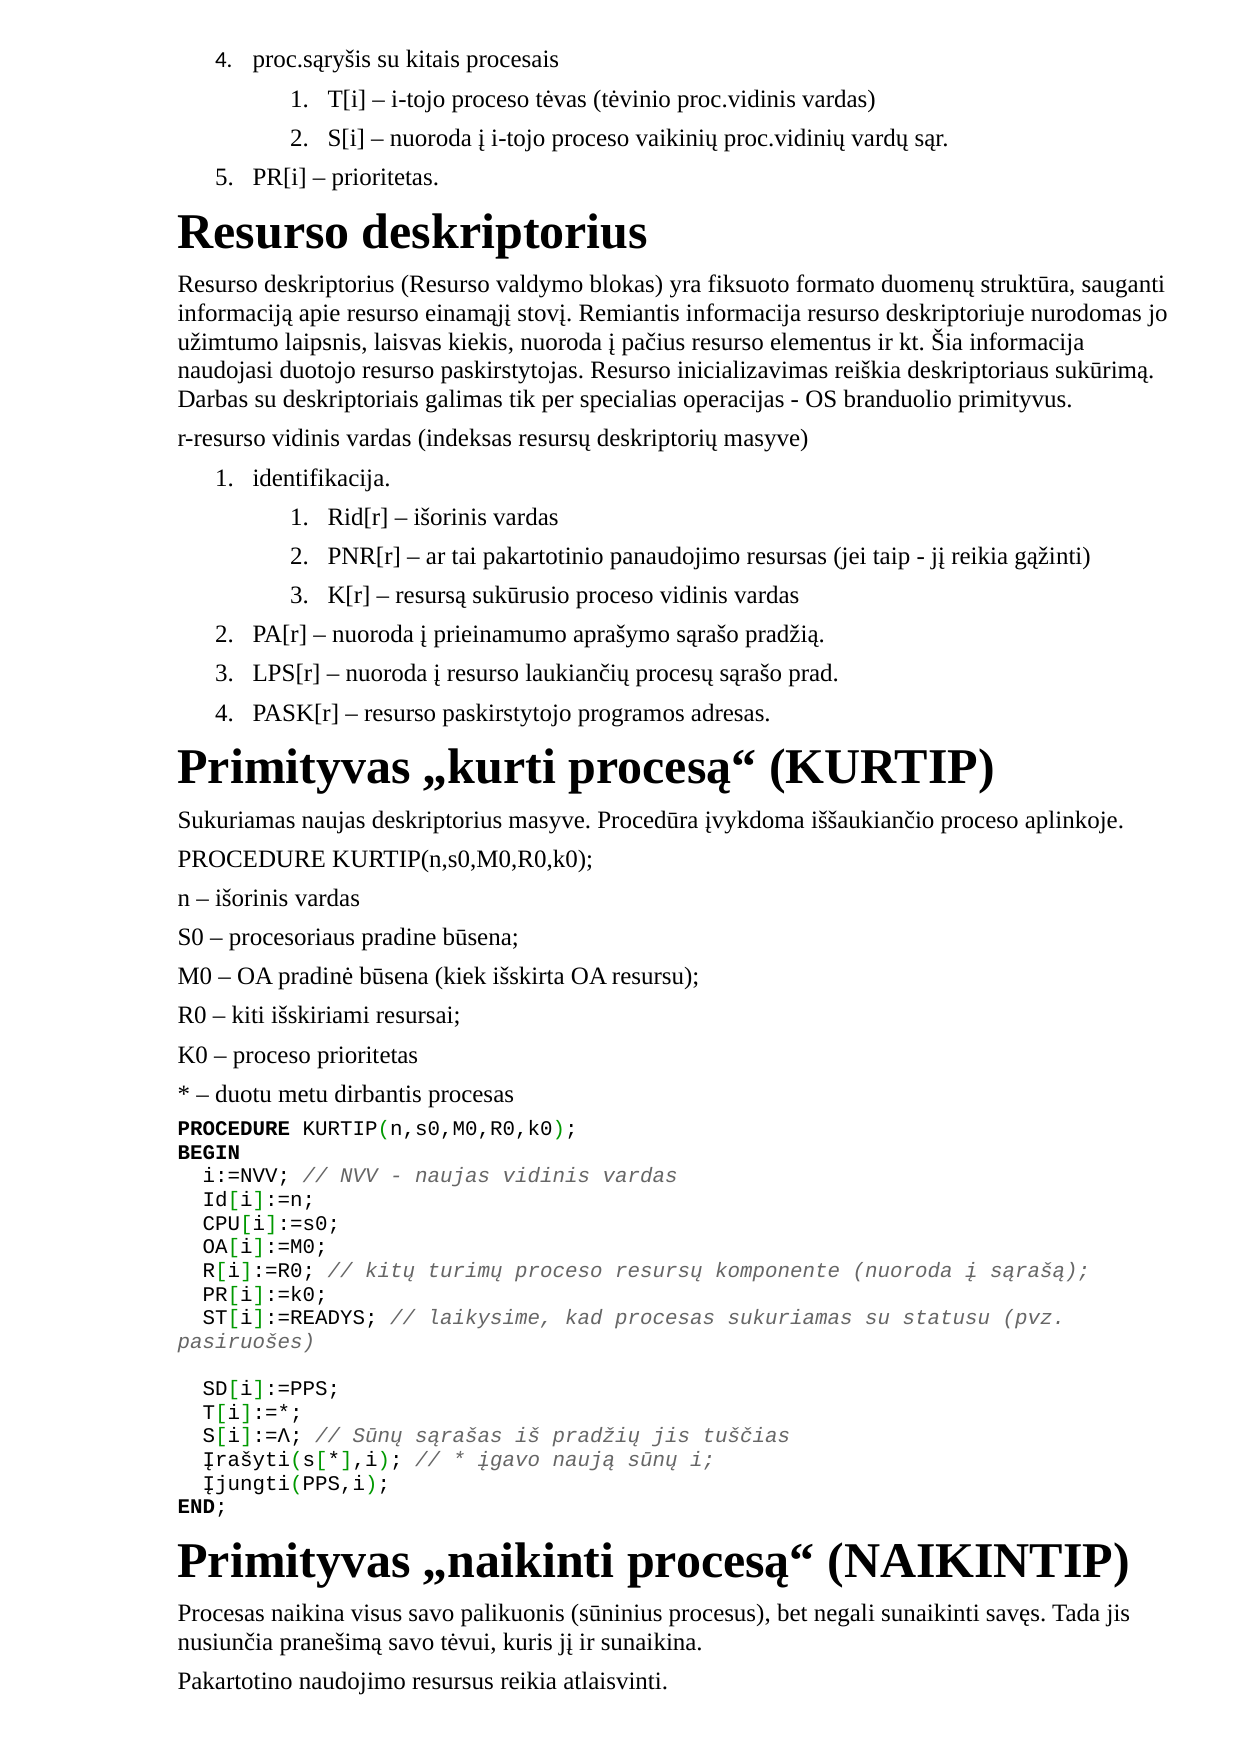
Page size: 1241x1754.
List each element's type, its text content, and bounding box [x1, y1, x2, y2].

text * – duotu metu dirbantis procesas [177, 1079, 1181, 1108]
text PROCEDURE KURTIP(n,s0,M0,R0,k0); BEGIN i:=NVV; // NVV - naujas vidinis vardas Id[i]:=n; CPU[i]:=s0; OA[i]:=M0; R[i]:=R0; // kitų turimų proceso resursų komponente (nuoroda į sąrašą); PR[i]:=k0; ST[i]:=READYS; // laikysime, kad procesas sukuriamas su statusu (pvz. pasiruošes) SD[i]:=PPS; T[i]:=*; S[i]:=Λ; // Sūnų sąrašas iš pradžių jis tuščias Įrašyti(s[*],i); // * įgavo naują sūnų i; Įjungti(PPS,i); END; [177, 1118, 1181, 1520]
list PR[i] – prioritetas. [215, 162, 1181, 191]
subtitle Resurso deskriptorius [177, 201, 1181, 259]
list S[i] – nuoroda į i-tojo proceso vaikinių proc.vidinių vardų sąr. [290, 123, 1181, 152]
subtitle Primityvas „naikinti procesą“ (NAIKINTIP) [177, 1530, 1181, 1588]
text R0 – kiti išskiriami resursai; [177, 1001, 1181, 1029]
text n – išorinis vardas [177, 883, 1181, 912]
text Resurso deskriptorius (Resurso valdymo blokas) yra fiksuoto formato duomenų struktūra, sauganti informaciją apie resurso einamąjį stovį. Remiantis informacija resurso deskriptoriuje nurodomas jo užimtumo laipsnis, laisvas kiekis, nuoroda į pačius resurso elementus ir kt. Šia informacija naudojasi duotojo resurso paskirstytojas. Resurso inicializavimas reiškia deskriptoriaus sukūrimą. Darbas su deskriptoriais galimas tik per specialias operacijas - OS branduolio primityvus. [177, 269, 1181, 413]
text r-resurso vidinis vardas (indeksas resursų deskriptorių masyve) [177, 423, 1181, 452]
text M0 – OA pradinė būsena (kiek išskirta OA resursu); [177, 961, 1181, 990]
list LPS[r] – nuoroda į resurso laukiančių procesų sąrašo prad. [215, 658, 1181, 687]
list T[i] – i-tojo proceso tėvas (tėvinio proc.vidinis vardas) [290, 84, 1181, 113]
subtitle Primityvas „kurti procesą“ (KURTIP) [177, 737, 1181, 794]
list PNR[r] – ar tai pakartotinio panaudojimo resursas (jei taip - jį reikia gąžinti) [290, 541, 1181, 570]
list identifikacija. [215, 463, 1181, 491]
text Sukuriamas naujas deskriptorius masyve. Procedūra įvykdoma iššaukiančio proceso aplinkoje. [177, 805, 1181, 833]
text PROCEDURE KURTIP(n,s0,M0,R0,k0); [177, 844, 1181, 873]
list proc.sąryšis su kitais procesais [215, 44, 1181, 73]
list K[r] – resursą sukūrusio proceso vidinis vardas [290, 580, 1181, 609]
text S0 – procesoriaus pradine būsena; [177, 922, 1181, 951]
list PA[r] – nuoroda į prieinamumo aprašymo sąrašo pradžią. [215, 619, 1181, 648]
list PASK[r] – resurso paskirstytojo programos adresas. [215, 698, 1181, 726]
text Procesas naikina visus savo palikuonis (sūninius procesus), bet negali sunaikinti savęs. Tada jis nusiunčia pranešimą savo tėvui, kuris jį ir sunaikina. [177, 1598, 1181, 1656]
list Rid[r] – išorinis vardas [290, 502, 1181, 531]
text Pakartotino naudojimo resursus reikia atlaisvinti. [177, 1666, 1181, 1695]
text K0 – proceso prioritetas [177, 1040, 1181, 1068]
